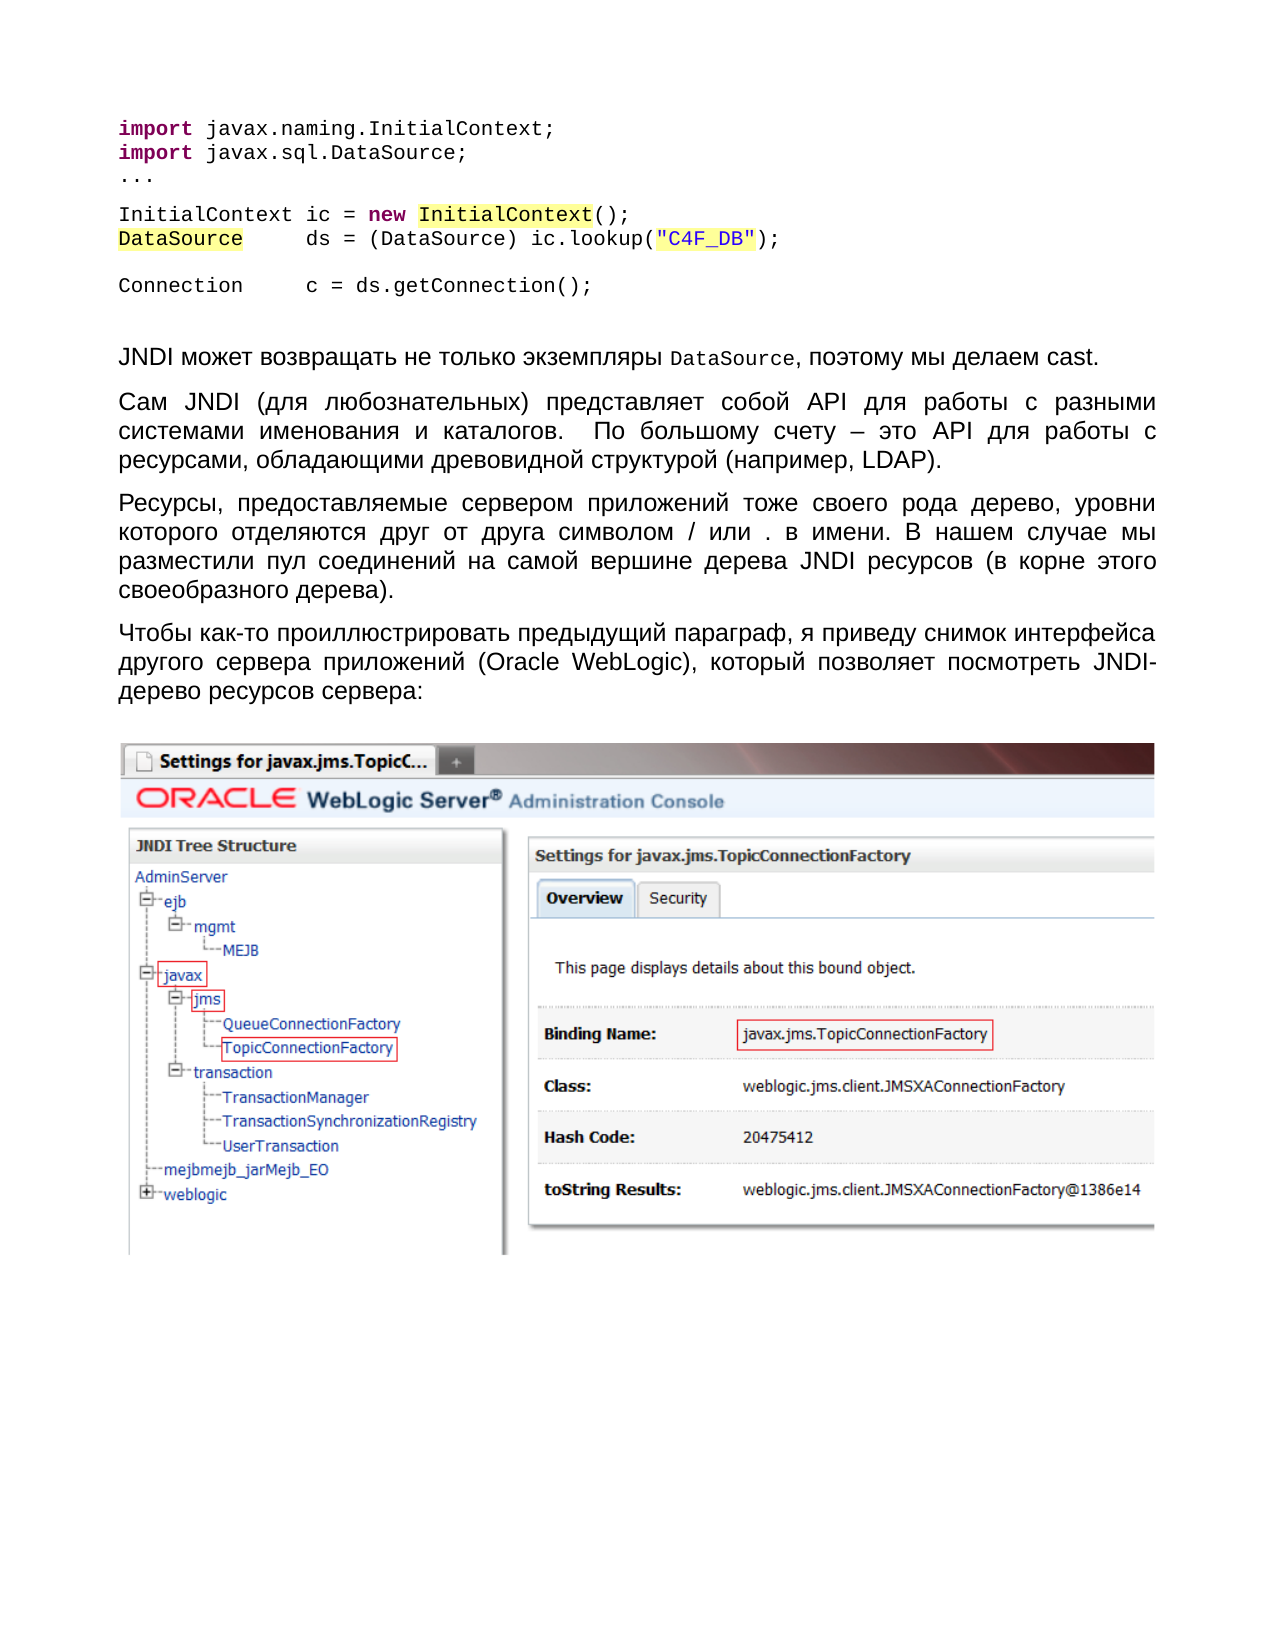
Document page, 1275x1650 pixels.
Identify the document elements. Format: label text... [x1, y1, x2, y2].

text JNDI может возвращать не только экземпляры DataSource, поэтому мы делаем cast. [118, 342, 1157, 372]
text Чтобы как-то проиллюстрировать предыдущий параграф, я приведу снимок интерфейса другого сервера приложений (Oracle WebLogic), который позволяет посмотреть JNDI-дерево ресурсов сервера: [118, 618, 1157, 704]
text Connection с = ds.getConnection(); [118, 275, 1157, 299]
text DataSource ds = (DataSource) ic.lookup("C4F_DB"); [118, 228, 1157, 251]
text import javax.sql.DataSource; [118, 142, 1157, 165]
text import javax.naming.InitialContext; [118, 118, 1157, 142]
text InitialContext ic = new InitialContext(); [118, 204, 1157, 228]
text Ресурсы, предоставляемые сервером приложений тоже своего рода дерево, уровни которого отделяются друг от друга символом / или . в имени. В нашем случае мы разместили пул соединений на самой вершине дерева JNDI ресурсов (в корне этого своеобразного дерева). [118, 488, 1157, 603]
text Сам JNDI (для любознательных) представляет собой API для работы с разными системами именования и каталогов. По большому счету – это API для работы с ресурсами, обладающими древовидной структурой (например, LDAP). [118, 387, 1157, 473]
text ... [118, 165, 1157, 189]
